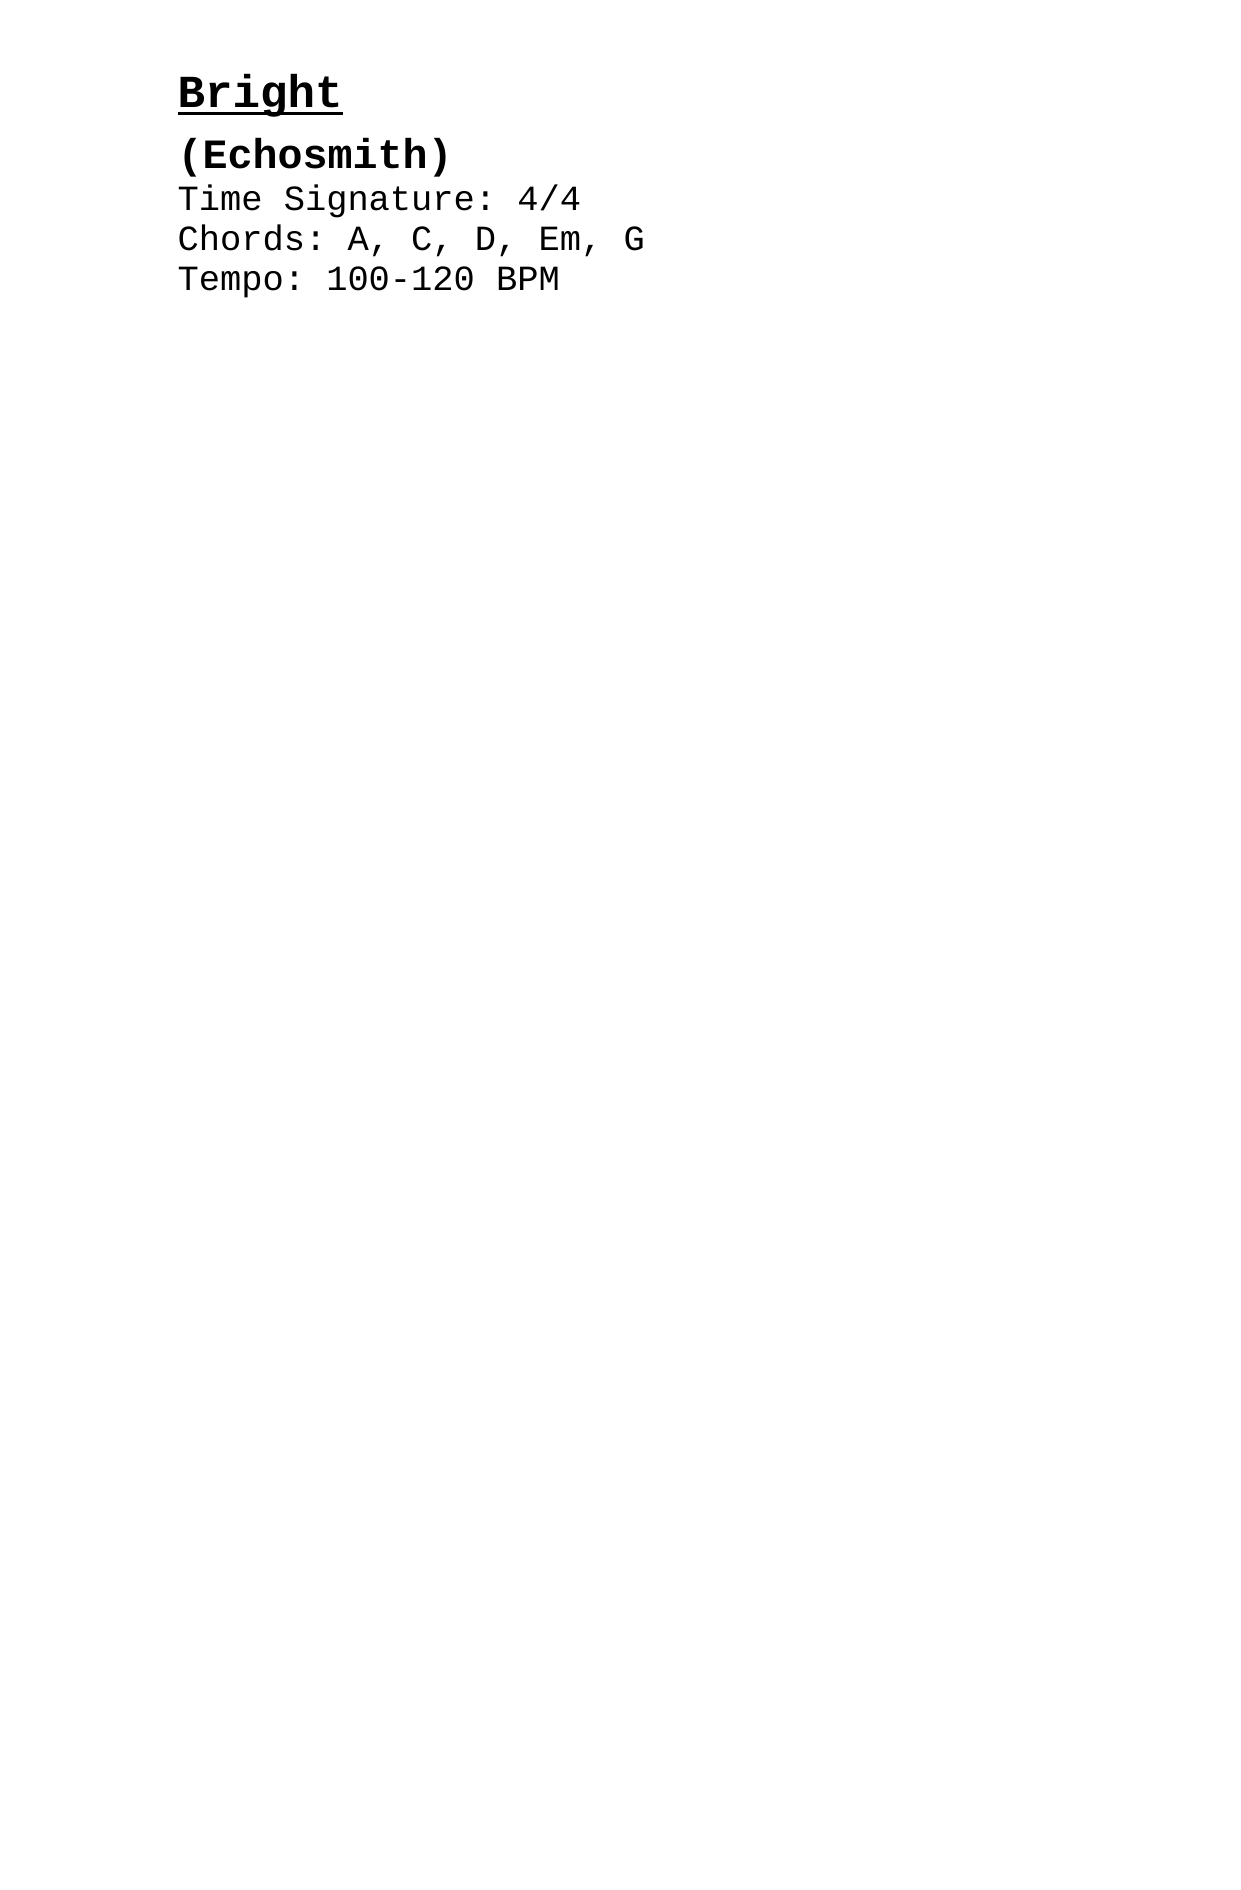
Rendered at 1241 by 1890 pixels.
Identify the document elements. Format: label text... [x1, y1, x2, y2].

text Time Signature: 4/4 [177, 181, 1196, 221]
subtitle (Echosmith) [177, 134, 1196, 181]
text Chords: A, C, D, Em, G [177, 221, 1196, 261]
text Tempo: 100-120 BPM [177, 261, 1196, 301]
subtitle Bright [177, 69, 1196, 121]
